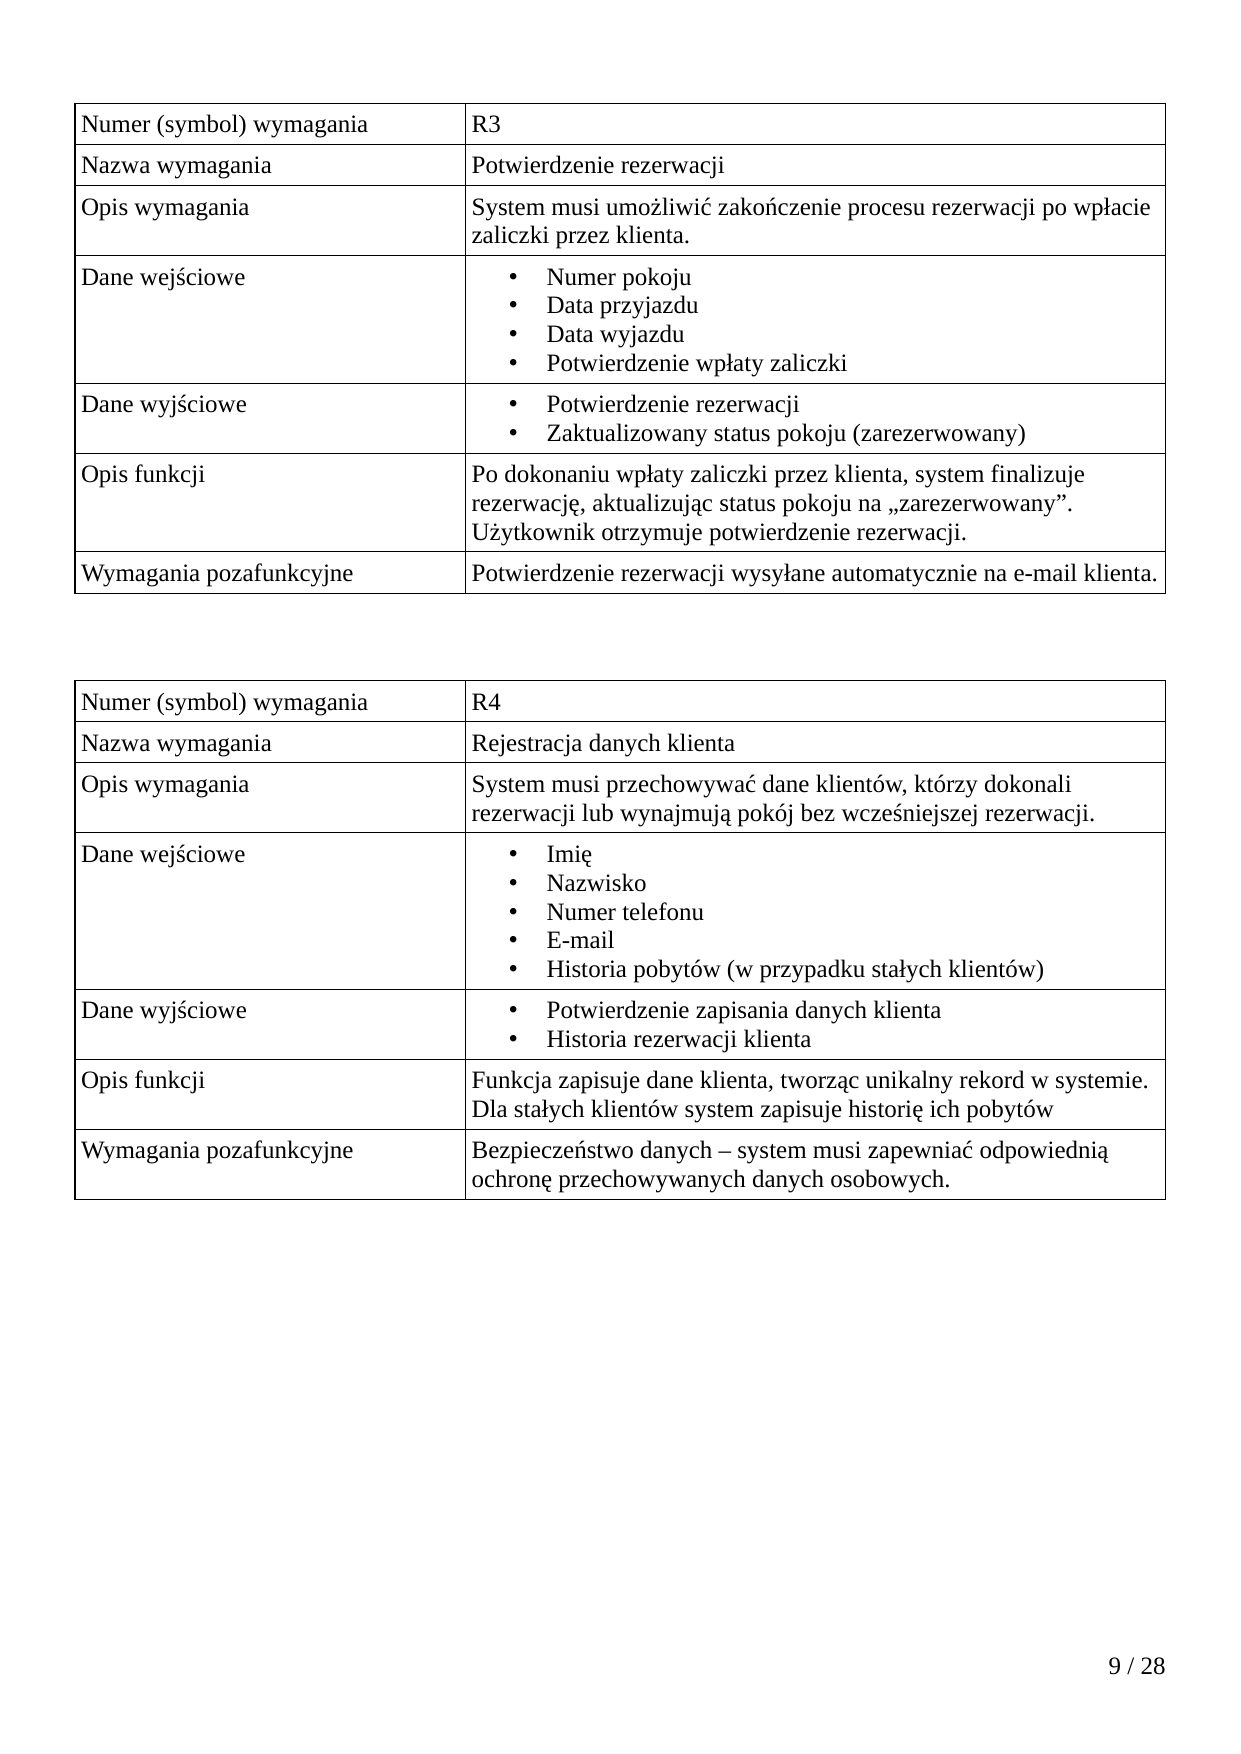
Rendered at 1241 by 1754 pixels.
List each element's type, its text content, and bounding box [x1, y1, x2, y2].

table_cell Dane wejściowe [76, 256, 465, 382]
table_cell Numer pokoju Data przyjazdu Data wyjazdu Potwierdzenie wpłaty zaliczki [466, 256, 1165, 382]
table_cell Imię Nazwisko Numer telefonu E-mail Historia pobytów (w przypadku stałych klientów) [466, 833, 1165, 988]
table_cell Nazwa wymagania [76, 722, 465, 762]
table_cell Funkcja zapisuje dane klienta, tworząc unikalny rekord w systemie. Dla stałych klientów system zapisuje historię ich pobytów [466, 1060, 1165, 1128]
table_cell Dane wyjściowe [76, 990, 465, 1058]
table_cell Wymagania pozafunkcyjne [76, 1130, 465, 1198]
table_cell Nazwa wymagania [76, 145, 465, 185]
table_cell Opis funkcji [76, 454, 465, 551]
table_cell Dane wyjściowe [76, 384, 465, 452]
table_cell Wymagania pozafunkcyjne [76, 552, 465, 592]
table_header Numer (symbol) wymagania [76, 681, 465, 721]
table_cell Potwierdzenie zapisania danych klienta Historia rezerwacji klienta [466, 990, 1165, 1058]
table_cell Potwierdzenie rezerwacji Zaktualizowany status pokoju (zarezerwowany) [466, 384, 1165, 452]
table_cell Opis funkcji [76, 1060, 465, 1128]
table_cell Opis wymagania [76, 186, 465, 255]
table_cell Opis wymagania [76, 763, 465, 832]
table_header R3 [466, 104, 1165, 144]
table_cell System musi przechowywać dane klientów, którzy dokonali rezerwacji lub wynajmują pokój bez wcześniejszej rezerwacji. [466, 763, 1165, 832]
table_cell Potwierdzenie rezerwacji [466, 145, 1165, 185]
table_cell System musi umożliwić zakończenie procesu rezerwacji po wpłacie zaliczki przez klienta. [466, 186, 1165, 255]
table_cell Potwierdzenie rezerwacji wysyłane automatycznie na e-mail klienta. [466, 552, 1165, 592]
table_cell Rejestracja danych klienta [466, 722, 1165, 762]
table_header R4 [466, 681, 1165, 721]
table_header Numer (symbol) wymagania [76, 104, 465, 144]
table_cell Po dokonaniu wpłaty zaliczki przez klienta, system finalizuje rezerwację, aktualizując status pokoju na „zarezerwowany”. Użytkownik otrzymuje potwierdzenie rezerwacji. [466, 454, 1165, 551]
table_cell Dane wejściowe [76, 833, 465, 988]
table_cell Bezpieczeństwo danych – system musi zapewniać odpowiednią ochronę przechowywanych danych osobowych. [466, 1130, 1165, 1198]
